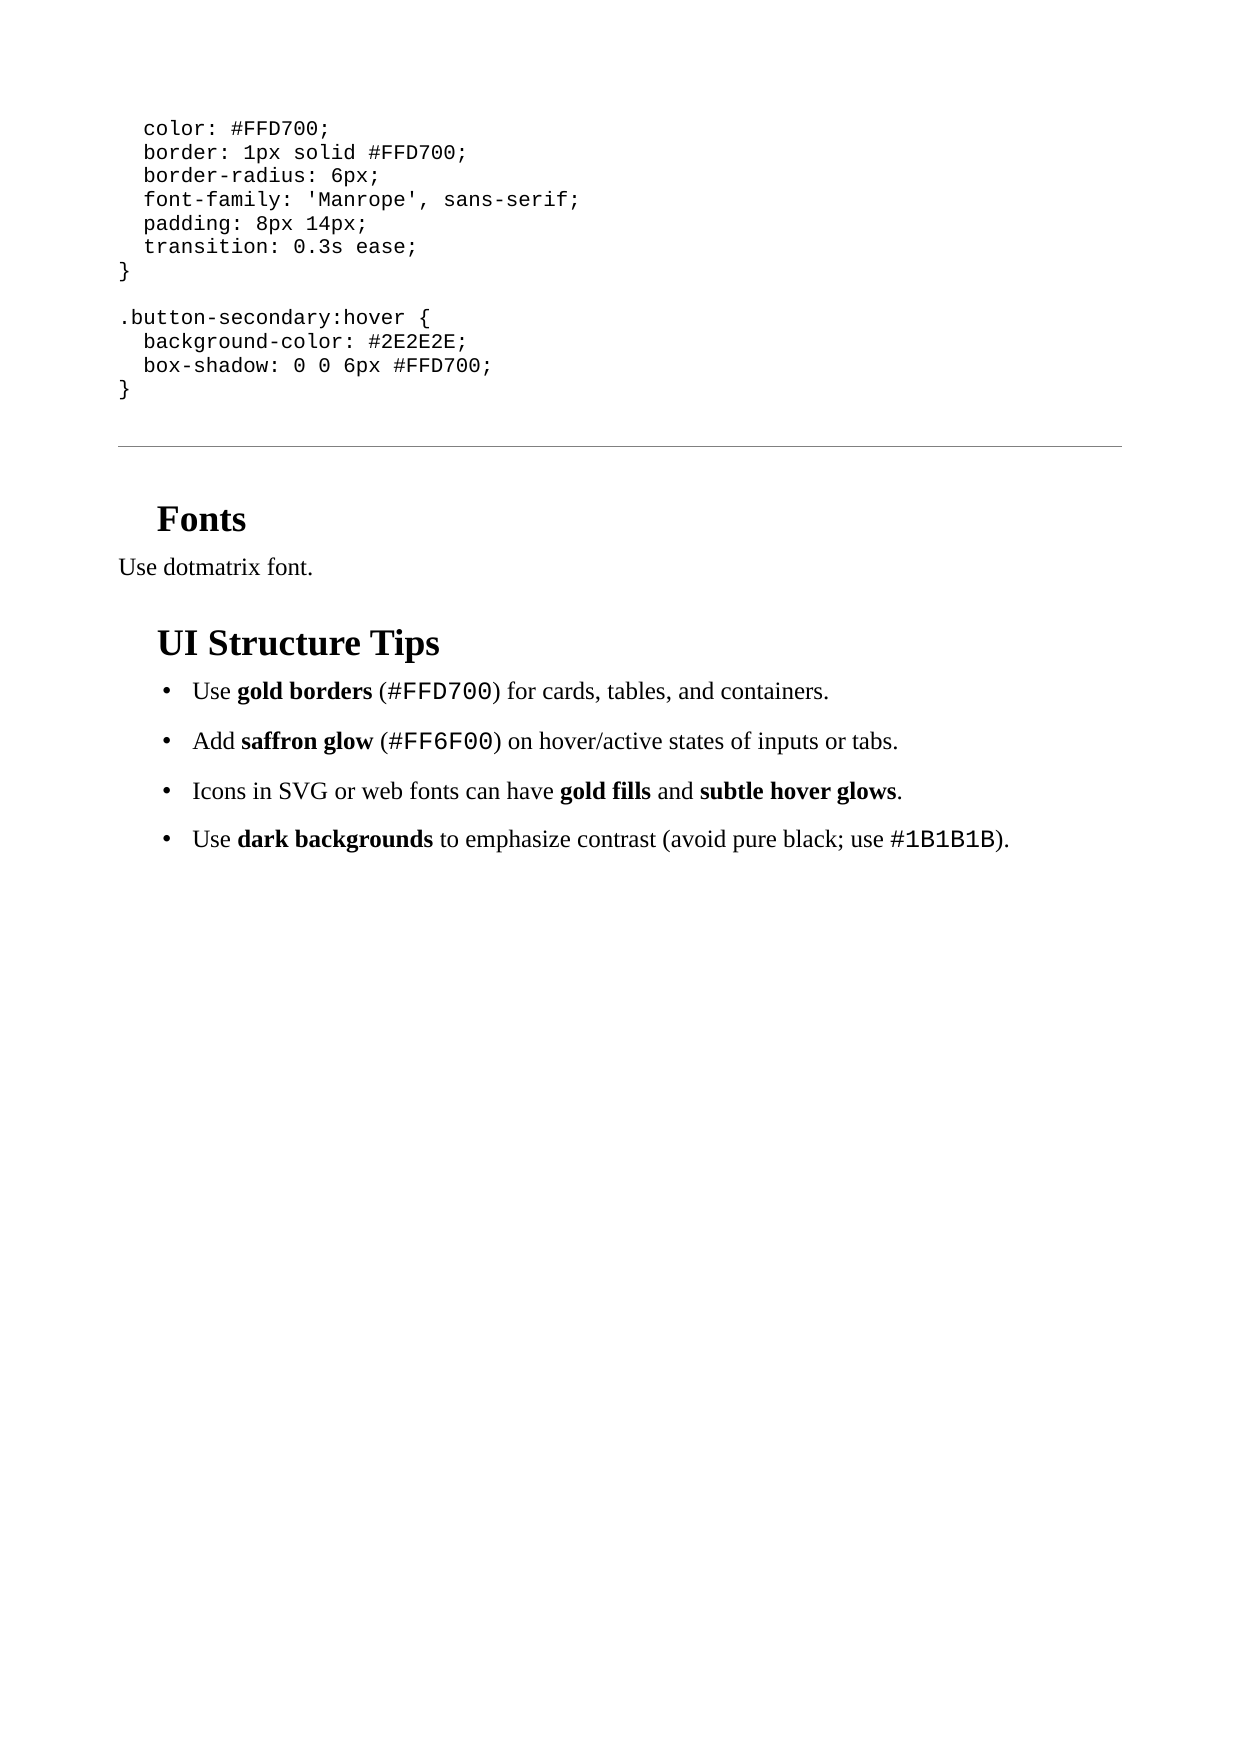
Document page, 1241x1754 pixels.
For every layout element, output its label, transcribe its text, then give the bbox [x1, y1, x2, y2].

text } [118, 378, 1122, 402]
list Icons in SVG or web fonts can have gold fills and subtle hover glows. [162, 776, 1122, 805]
text Use dotmatrix font. [118, 552, 1122, 581]
text box-shadow: 0 0 6px #FFD700; [118, 354, 1122, 378]
subtitle ✨ Fonts [118, 496, 1122, 539]
list Use gold borders (#FFD700) for cards, tables, and containers. [162, 676, 1122, 707]
text padding: 8px 14px; [118, 213, 1122, 236]
text background-color: #2E2E2E; [118, 331, 1122, 354]
text transition: 0.3s ease; [118, 236, 1122, 260]
list Add saffron glow (#FF6F00) on hover/active states of inputs or tabs. [162, 726, 1122, 757]
list Use dark backgrounds to emphasize contrast (avoid pure black; use #1B1B1B). [162, 824, 1122, 854]
text font-family: 'Manrope', sans-serif; [118, 189, 1122, 213]
text border: 1px solid #FFD700; [118, 142, 1122, 165]
text } [118, 260, 1122, 284]
text border-radius: 6px; [118, 165, 1122, 189]
text .button-secondary:hover { [118, 307, 1122, 331]
text color: #FFD700; [118, 118, 1122, 142]
subtitle 📐 UI Structure Tips [118, 621, 1122, 664]
